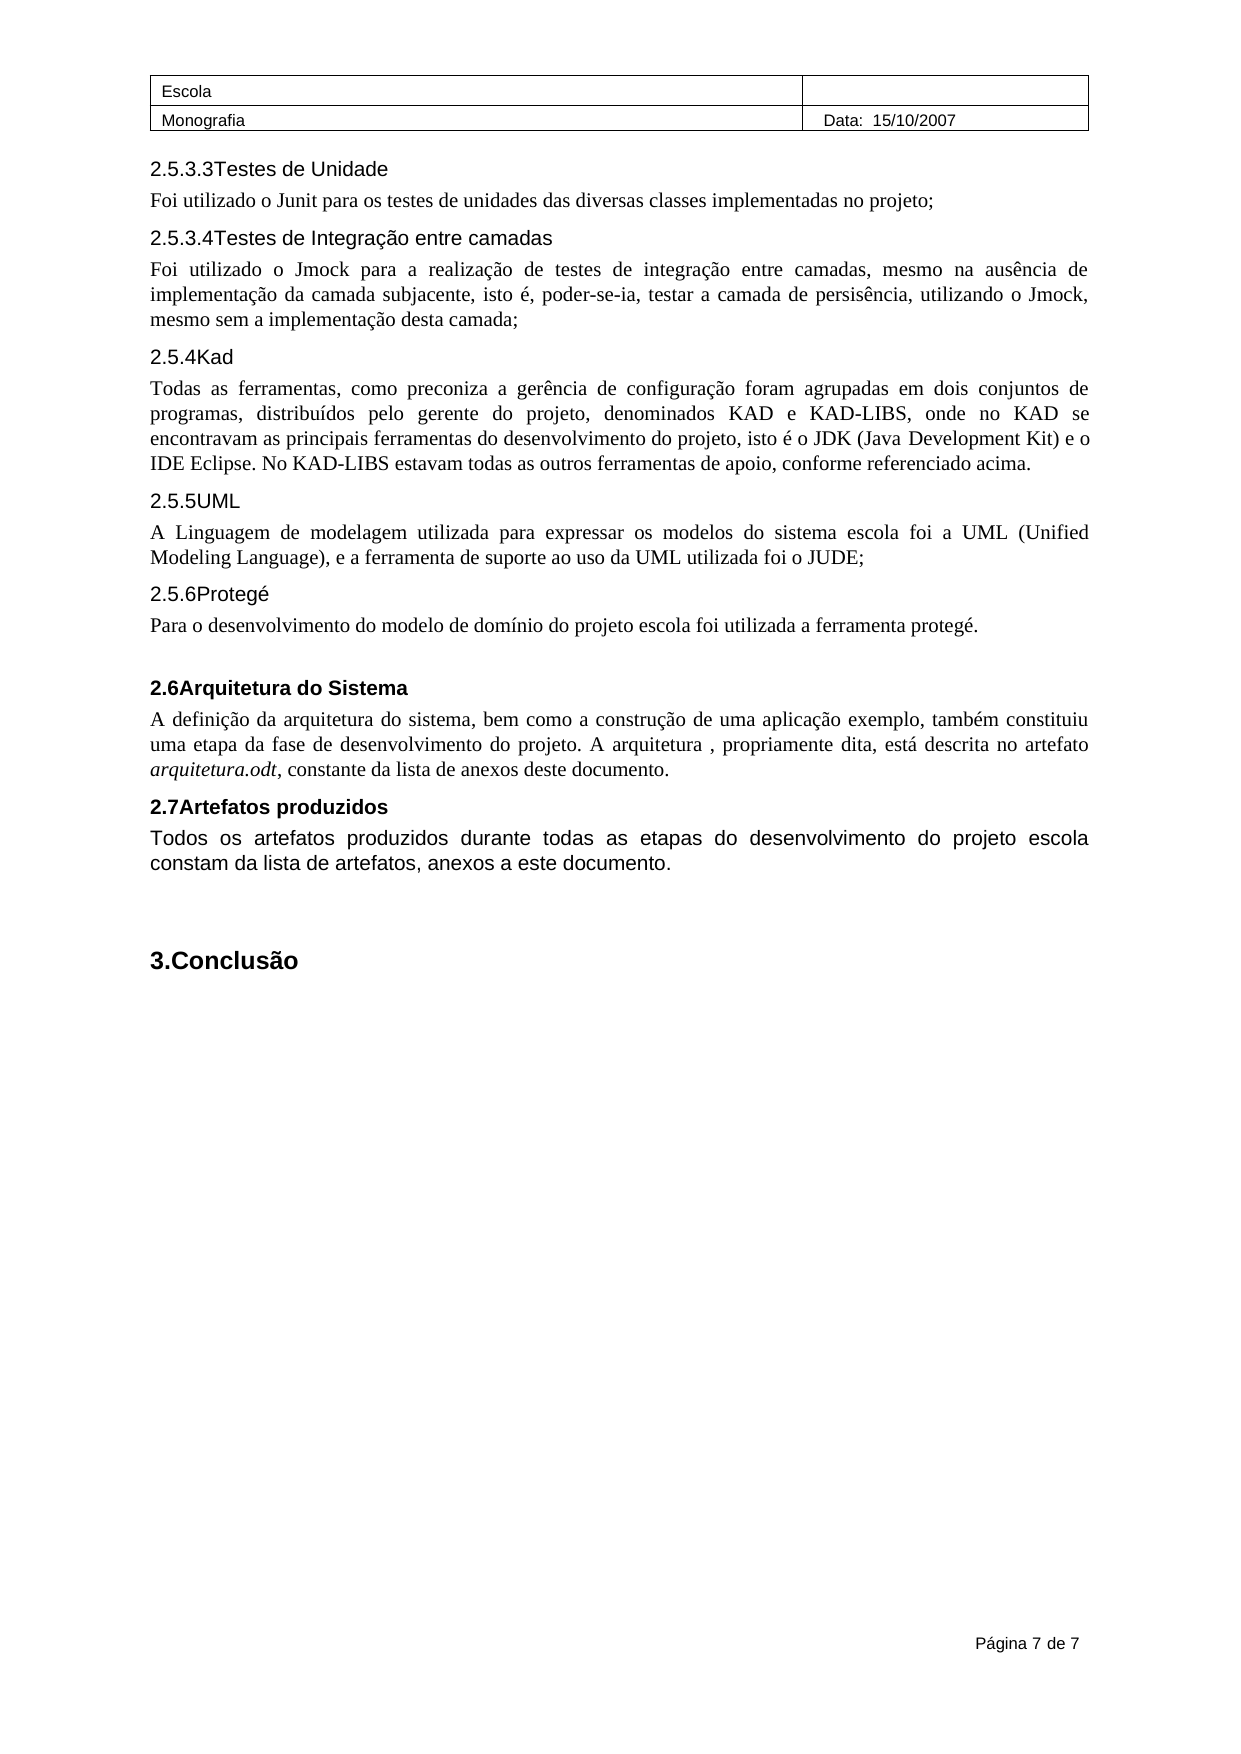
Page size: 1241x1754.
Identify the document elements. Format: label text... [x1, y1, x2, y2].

text Todas as ferramentas, como preconiza a gerência de configuração foram agrupadas em dois conjuntos de programas, distribuídos pelo gerente do projeto, denominados KAD e KAD-LIBS, onde no KAD se encontravam as principais ferramentas do desenvolvimento do projeto, isto é o JDK (Java Development Kit) e o IDE Eclipse. No KAD-LIBS estavam todas as outros ferramentas de apoio, conforme referenciado acima. [150, 375, 1090, 475]
subtitle UML [150, 487, 1090, 512]
text Foi utilizado o Junit para os testes de unidades das diversas classes implementadas no projeto; [150, 187, 1090, 212]
subtitle Artefatos produzidos [150, 794, 1090, 819]
subtitle Testes de Integração entre camadas [150, 225, 1090, 250]
subtitle Testes de Unidade [150, 156, 1090, 181]
text A Linguagem de modelagem utilizada para expressar os modelos do sistema escola foi a UML (Unified Modeling Language), e a ferramenta de suporte ao uso da UML utilizada foi o JUDE; [150, 519, 1090, 569]
subtitle Conclusão [150, 947, 1090, 974]
text Foi utilizado o Jmock para a realização de testes de integração entre camadas, mesmo na ausência de implementação da camada subjacente, isto é, poder-se-ia, testar a camada de persisência, utilizando o Jmock, mesmo sem a implementação desta camada; [150, 256, 1090, 331]
text Todos os artefatos produzidos durante todas as etapas do desenvolvimento do projeto escola constam da lista de artefatos, anexos a este documento. [150, 825, 1090, 875]
subtitle Arquitetura do Sistema [150, 675, 1090, 700]
text Para o desenvolvimento do modelo de domínio do projeto escola foi utilizada a ferramenta protegé. [150, 612, 1090, 637]
subtitle Kad [150, 344, 1090, 369]
text A definição da arquitetura do sistema, bem como a construção de uma aplicação exemplo, também constituiu uma etapa da fase de desenvolvimento do projeto. A arquitetura , propriamente dita, está descrita no artefato arquitetura.odt, constante da lista de anexos deste documento. [150, 706, 1090, 781]
subtitle Protegé [150, 581, 1090, 606]
